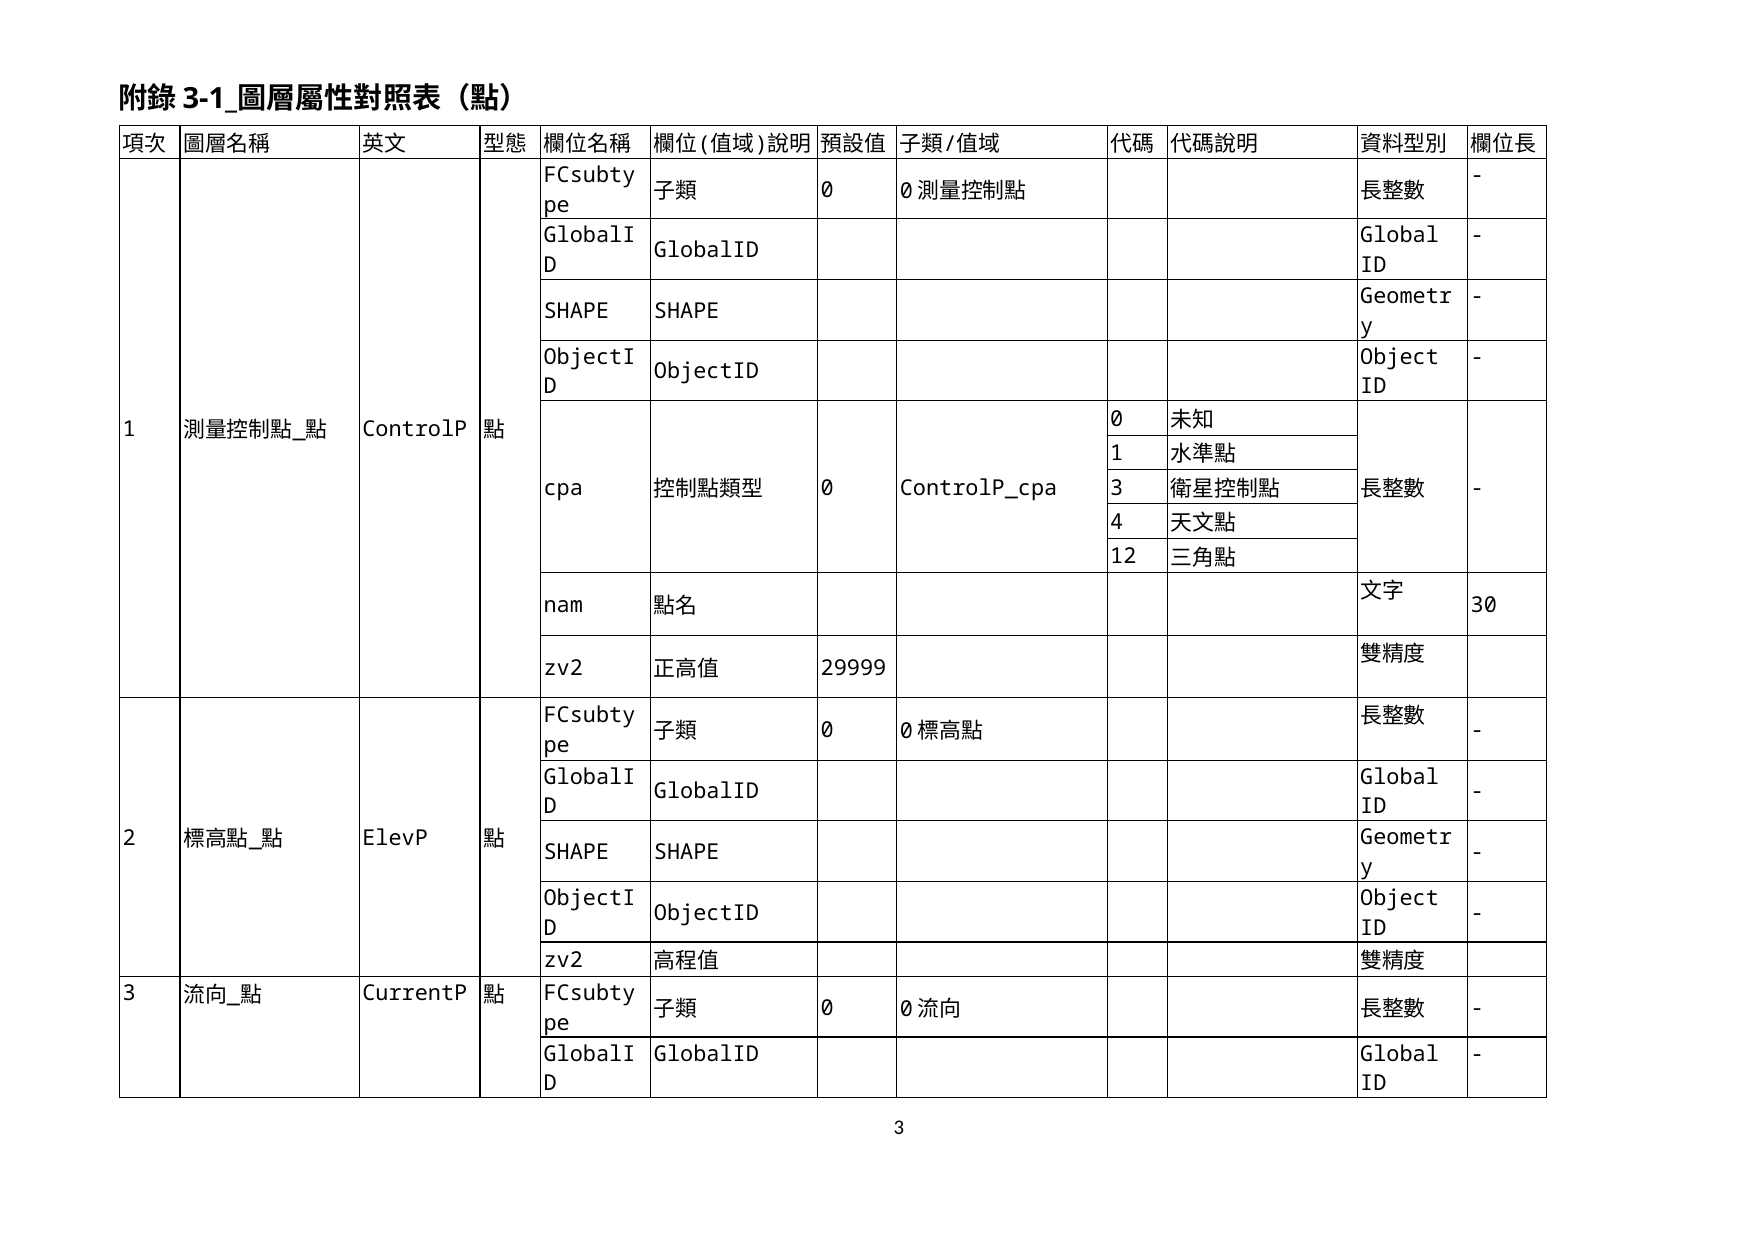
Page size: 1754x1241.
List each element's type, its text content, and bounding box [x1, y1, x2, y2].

table_cell 長整數 [1358, 401, 1467, 572]
table_cell 未知 [1168, 401, 1357, 434]
table_cell [1108, 698, 1167, 759]
table_cell Global ID [1358, 761, 1467, 820]
table_cell [1108, 943, 1167, 976]
table_cell [897, 761, 1107, 820]
table_cell [818, 280, 896, 339]
table_cell 0 [818, 698, 896, 759]
table_cell 0 [818, 401, 896, 572]
table_cell zv2 [541, 943, 650, 976]
table_header 預設值 [818, 126, 896, 158]
table_cell GlobalID [651, 761, 817, 820]
table_cell [897, 280, 1107, 339]
table_header 型態 [481, 126, 540, 158]
table_cell Geometry [1358, 821, 1467, 881]
table_cell [1168, 636, 1357, 697]
table_cell 天文點 [1168, 504, 1357, 538]
table_cell 雙精度 [1358, 636, 1467, 697]
table_cell - [1468, 977, 1546, 1036]
table_cell 標高點_點 [181, 698, 359, 976]
table_cell - [1468, 280, 1546, 339]
table_cell 29999 [818, 636, 896, 697]
table_cell [818, 821, 896, 881]
table_cell 控制點類型 [651, 401, 817, 572]
subtitle 附錄3-1_圖層屬性對照表（點） [118, 75, 1679, 117]
table_cell [1168, 882, 1357, 941]
table_cell [1108, 280, 1167, 339]
table_cell [1168, 159, 1357, 218]
table_cell - [1468, 1038, 1546, 1097]
table_cell Global ID [1358, 1038, 1467, 1097]
table_cell 子類 [651, 698, 817, 759]
table_cell [1108, 882, 1167, 941]
table_cell 3 [120, 977, 179, 1097]
table_cell 文字 [1358, 573, 1467, 634]
table_cell 0測量控制點 [897, 159, 1107, 218]
table_cell - [1468, 401, 1546, 572]
table_cell [818, 761, 896, 820]
table_cell 點 [481, 159, 540, 697]
table_cell 測量控制點_點 [181, 159, 359, 697]
table_cell Object ID [1358, 341, 1467, 400]
table_header 圖層名稱 [181, 126, 359, 158]
table_cell 衛星控制點 [1168, 470, 1357, 503]
table_cell [1108, 636, 1167, 697]
table_header 欄位名稱 [541, 126, 650, 158]
table_cell GlobalID [651, 219, 817, 279]
table_header 項次 [120, 126, 179, 158]
table_cell [1468, 943, 1546, 976]
table_cell - [1468, 821, 1546, 881]
table_cell [1168, 761, 1357, 820]
table_cell 1 [120, 159, 179, 697]
table_cell SHAPE [651, 821, 817, 881]
table_cell - [1468, 761, 1546, 820]
table_cell FCsubtype [541, 159, 650, 218]
table_cell [1168, 1038, 1357, 1097]
table_cell FCsubtype [541, 698, 650, 759]
table_cell [1108, 761, 1167, 820]
table_cell Object ID [1358, 882, 1467, 941]
table_cell Geometry [1358, 280, 1467, 339]
table_cell 點 [481, 977, 540, 1097]
table_cell 子類 [651, 159, 817, 218]
table_cell 4 [1108, 504, 1167, 538]
table_cell [897, 821, 1107, 881]
table_cell 子類 [651, 977, 817, 1036]
table_cell FCsubtype [541, 977, 650, 1036]
table_header 資料型別 [1358, 126, 1467, 158]
table_cell [818, 882, 896, 941]
table_cell 長整數 [1358, 977, 1467, 1036]
table_cell [897, 219, 1107, 279]
table_cell [818, 341, 896, 400]
table_cell ObjectID [651, 341, 817, 400]
table_cell [818, 943, 896, 976]
table_header 代碼說明 [1168, 126, 1357, 158]
table_cell 0 [818, 977, 896, 1036]
table_cell SHAPE [541, 280, 650, 339]
table_cell GlobalID [541, 761, 650, 820]
table_header 欄位(值域)說明 [651, 126, 817, 158]
table_cell [1168, 977, 1357, 1036]
table_cell 長整數 [1358, 698, 1467, 759]
table_cell ObjectID [541, 341, 650, 400]
table_cell [1168, 341, 1357, 400]
table_cell 點 [481, 698, 540, 976]
table_cell ControlP_cpa [897, 401, 1107, 572]
table_cell ObjectID [651, 882, 817, 941]
table_cell ControlP [360, 159, 479, 697]
table_header 欄位長 [1468, 126, 1546, 158]
table_cell [1168, 573, 1357, 634]
table_cell SHAPE [541, 821, 650, 881]
table_cell - [1468, 219, 1546, 279]
table_cell GlobalID [651, 1038, 817, 1097]
table_cell 長整數 [1358, 159, 1467, 218]
table_cell [1108, 1038, 1167, 1097]
table_cell 2 [120, 698, 179, 976]
table_cell ObjectID [541, 882, 650, 941]
table_cell [1168, 280, 1357, 339]
table_cell 雙精度 [1358, 943, 1467, 976]
table_cell [818, 219, 896, 279]
table_cell [818, 1038, 896, 1097]
table_cell 三角點 [1168, 539, 1357, 572]
table_cell [1168, 698, 1357, 759]
table_cell [818, 573, 896, 634]
table_cell - [1468, 698, 1546, 759]
table_cell 30 [1468, 573, 1546, 634]
table_cell [1108, 977, 1167, 1036]
table_header 代碼 [1108, 126, 1167, 158]
table_cell [897, 882, 1107, 941]
table_cell [1108, 821, 1167, 881]
table_cell 流向_點 [181, 977, 359, 1097]
table_cell 0標高點 [897, 698, 1107, 759]
table_cell - [1468, 341, 1546, 400]
table_cell 3 [1108, 470, 1167, 503]
table_cell [1168, 219, 1357, 279]
table_cell [897, 636, 1107, 697]
table_cell [1168, 943, 1357, 976]
table_cell 12 [1108, 539, 1167, 572]
table_cell - [1468, 159, 1546, 218]
table_cell 正高值 [651, 636, 817, 697]
table_cell GlobalID [541, 219, 650, 279]
table_cell Global ID [1358, 219, 1467, 279]
table_cell ElevP [360, 698, 479, 976]
table_cell [897, 573, 1107, 634]
table_cell 點名 [651, 573, 817, 634]
table_cell 高程值 [651, 943, 817, 976]
table_header 子類/值域 [897, 126, 1107, 158]
table_cell [1108, 159, 1167, 218]
table_cell 1 [1108, 436, 1167, 469]
table_cell [1108, 219, 1167, 279]
table_cell 0流向 [897, 977, 1107, 1036]
table_cell [897, 1038, 1107, 1097]
table_cell cpa [541, 401, 650, 572]
table_cell [897, 943, 1107, 976]
table_cell - [1468, 882, 1546, 941]
table_cell [1108, 573, 1167, 634]
table_cell nam [541, 573, 650, 634]
table_cell [897, 341, 1107, 400]
table_cell [1108, 341, 1167, 400]
table_cell GlobalID [541, 1038, 650, 1097]
table_cell SHAPE [651, 280, 817, 339]
table_cell 0 [818, 159, 896, 218]
table_cell zv2 [541, 636, 650, 697]
table_cell 0 [1108, 401, 1167, 434]
table_cell [1468, 636, 1546, 697]
table_header 英文 [360, 126, 479, 158]
table_cell 水準點 [1168, 436, 1357, 469]
table_cell [1168, 821, 1357, 881]
table_cell CurrentP [360, 977, 479, 1097]
